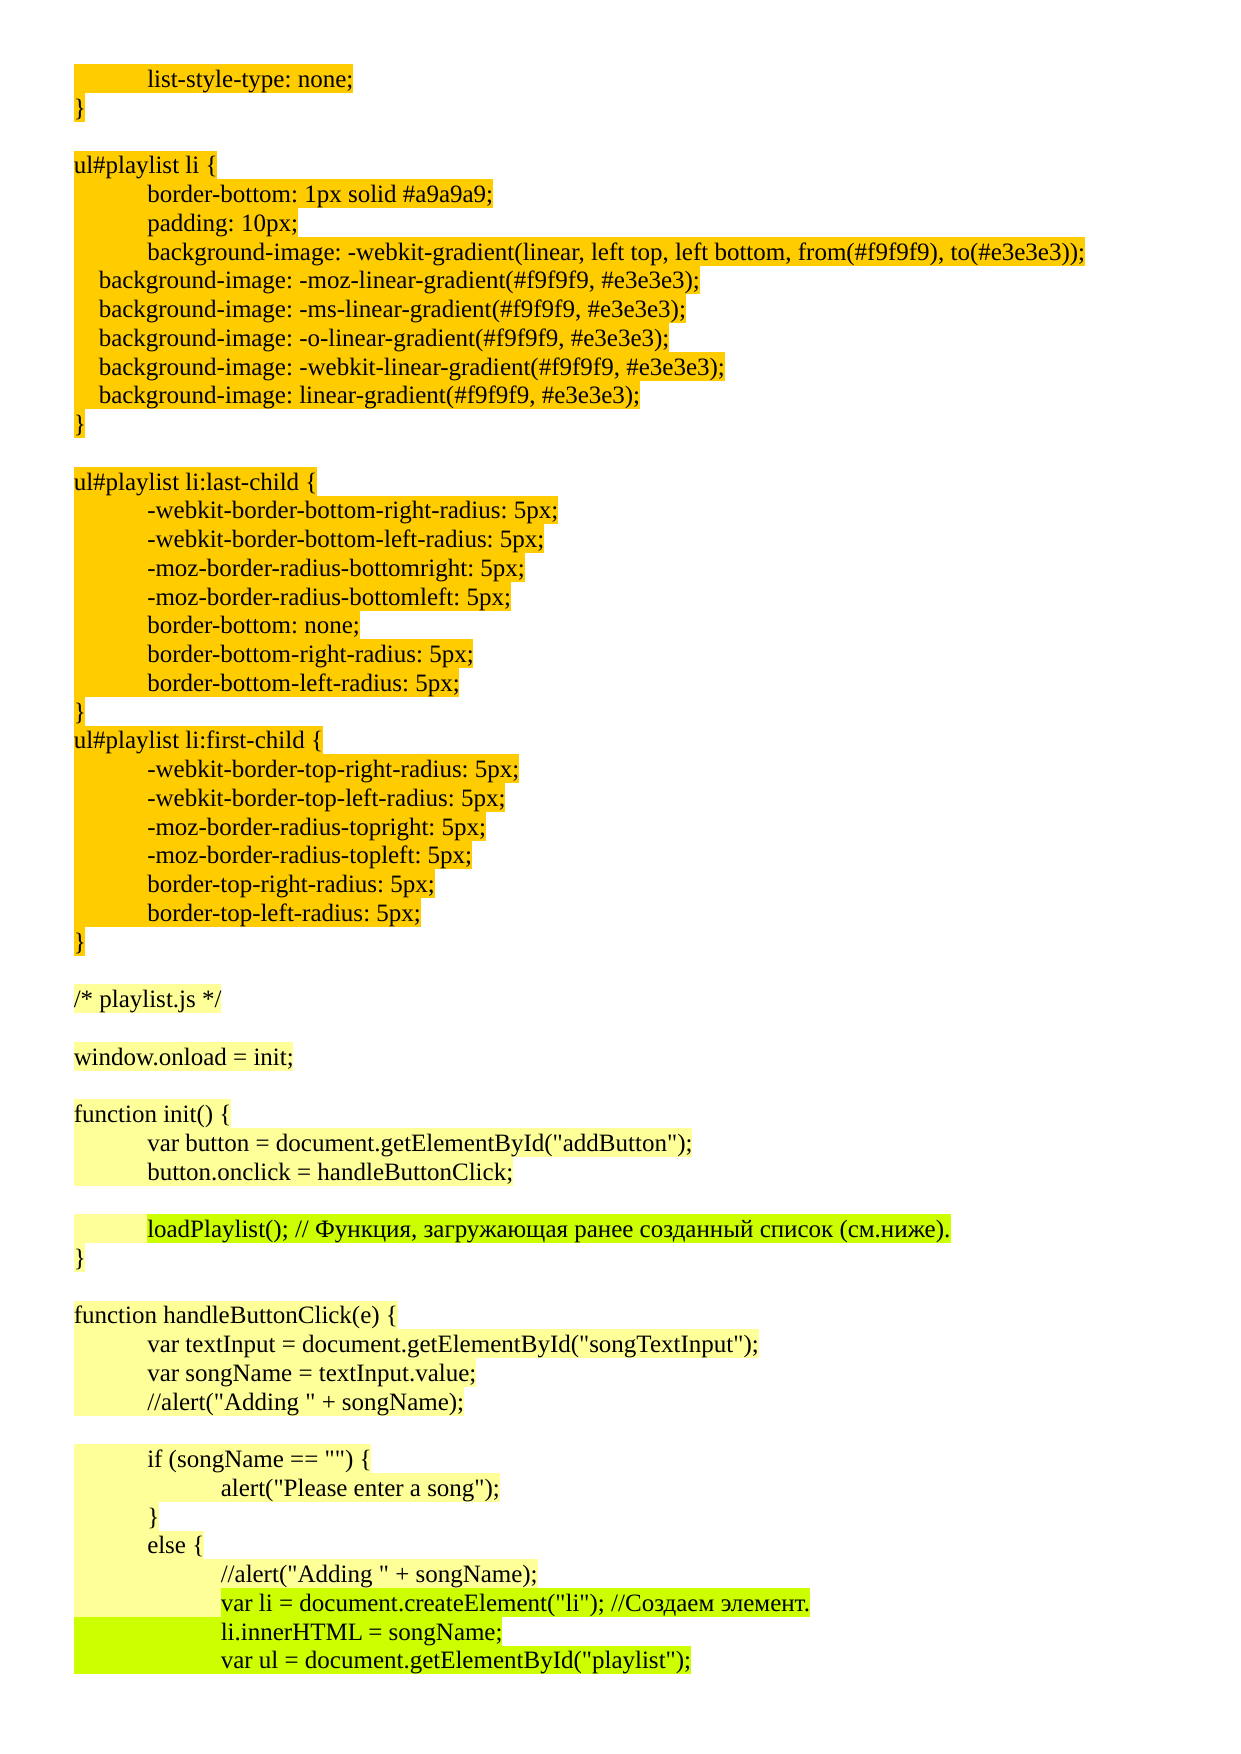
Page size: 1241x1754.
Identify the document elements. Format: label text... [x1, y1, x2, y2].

text list-style-type: none; } ul#playlist li { border-bottom: 1px solid #a9a9a9; padding: 10px; background-image: -webkit-gradient(linear, left top, left bottom, from(#f9f9f9), to(#e3e3e3)); background-image: -moz-linear-gradient(#f9f9f9, #e3e3e3); background-image: -ms-linear-gradient(#f9f9f9, #e3e3e3); background-image: -o-linear-gradient(#f9f9f9, #e3e3e3); background-image: -webkit-linear-gradient(#f9f9f9, #e3e3e3); background-image: linear-gradient(#f9f9f9, #e3e3e3); } ul#playlist li:last-child { -webkit-border-bottom-right-radius: 5px; -webkit-border-bottom-left-radius: 5px; -moz-border-radius-bottomright: 5px; -moz-border-radius-bottomleft: 5px; border-bottom: none; border-bottom-right-radius: 5px; border-bottom-left-radius: 5px; } ul#playlist li:first-child { -webkit-border-top-right-radius: 5px; -webkit-border-top-left-radius: 5px; -moz-border-radius-topright: 5px; -moz-border-radius-topleft: 5px; border-top-right-radius: 5px; border-top-left-radius: 5px; } [73, 64, 1173, 956]
text /* playlist.js */ window.onload = init; function init() { var button = document.getElementById("addButton"); button.onclick = handleButtonClick; loadPlaylist(); // Функция, загружающая ранее созданный список (см.ниже). } function handleButtonClick(e) { var textInput = document.getElementById("songTextInput"); var songName = textInput.value; //alert("Adding " + songName); if (songName == "") { alert("Please enter a song"); } else { //alert("Adding " + songName); var li = document.createElement("li"); //Создаем элемент. li.innerHTML = songName; var ul = document.getElementById("playlist"); [73, 984, 1173, 1674]
